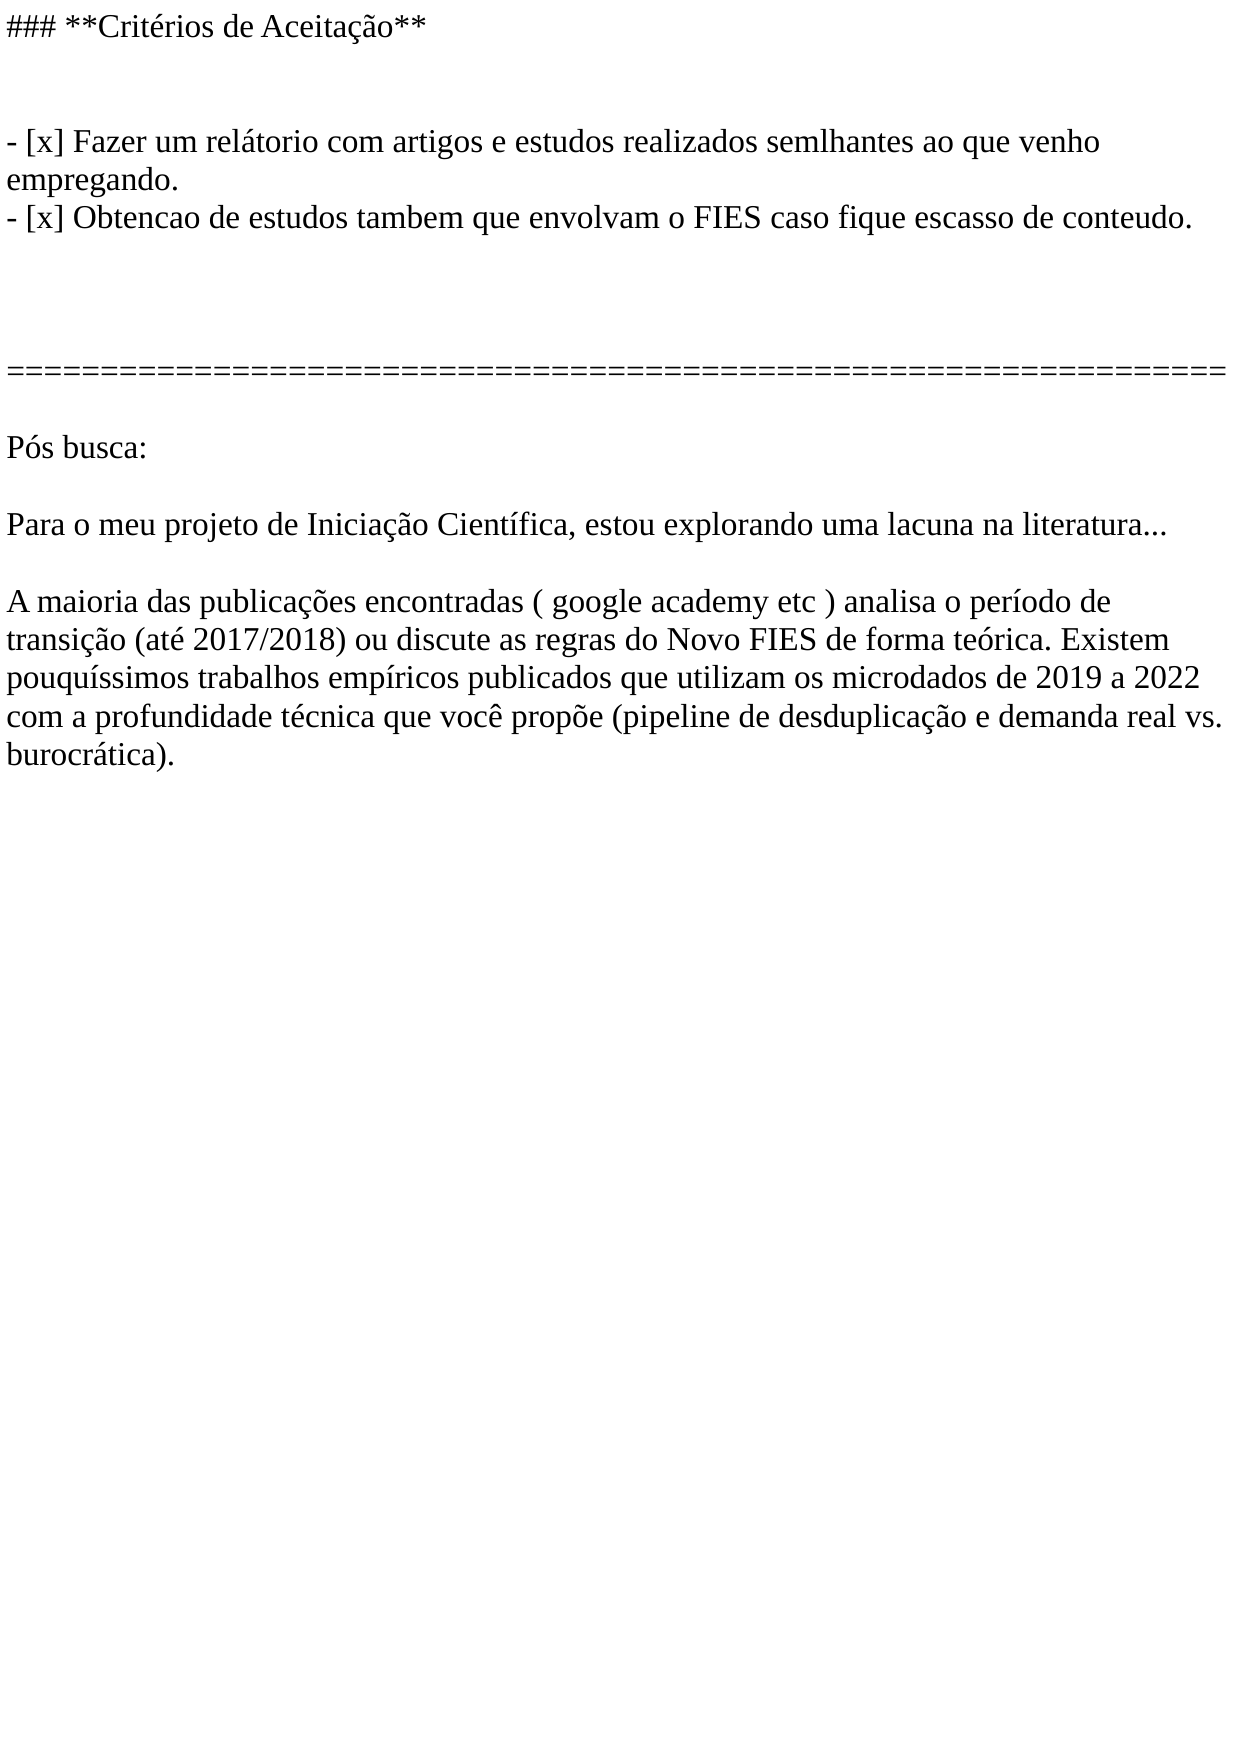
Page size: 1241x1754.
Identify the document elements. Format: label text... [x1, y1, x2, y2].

text - [x] Obtencao de estudos tambem que envolvam o FIES caso fique escasso de conteudo. [6, 198, 1234, 236]
text A maioria das publicações encontradas ( google academy etc ) analisa o período de transição (até 2017/2018) ou discute as regras do Novo FIES de forma teórica. Existem pouquíssimos trabalhos empíricos publicados que utilizam os microdados de 2019 a 2022 com a profundidade técnica que você propõe (pipeline de desduplicação e demanda real vs. burocrática). [6, 581, 1234, 773]
text ### **Critérios de Aceitação** [6, 6, 1234, 44]
text Pós busca: [6, 428, 1234, 466]
text ================================================================= [6, 351, 1234, 389]
text Para o meu projeto de Iniciação Científica, estou explorando uma lacuna na literatura... [6, 504, 1234, 543]
text - [x] Fazer um relátorio com artigos e estudos realizados semlhantes ao que venho empregando. [6, 121, 1234, 198]
